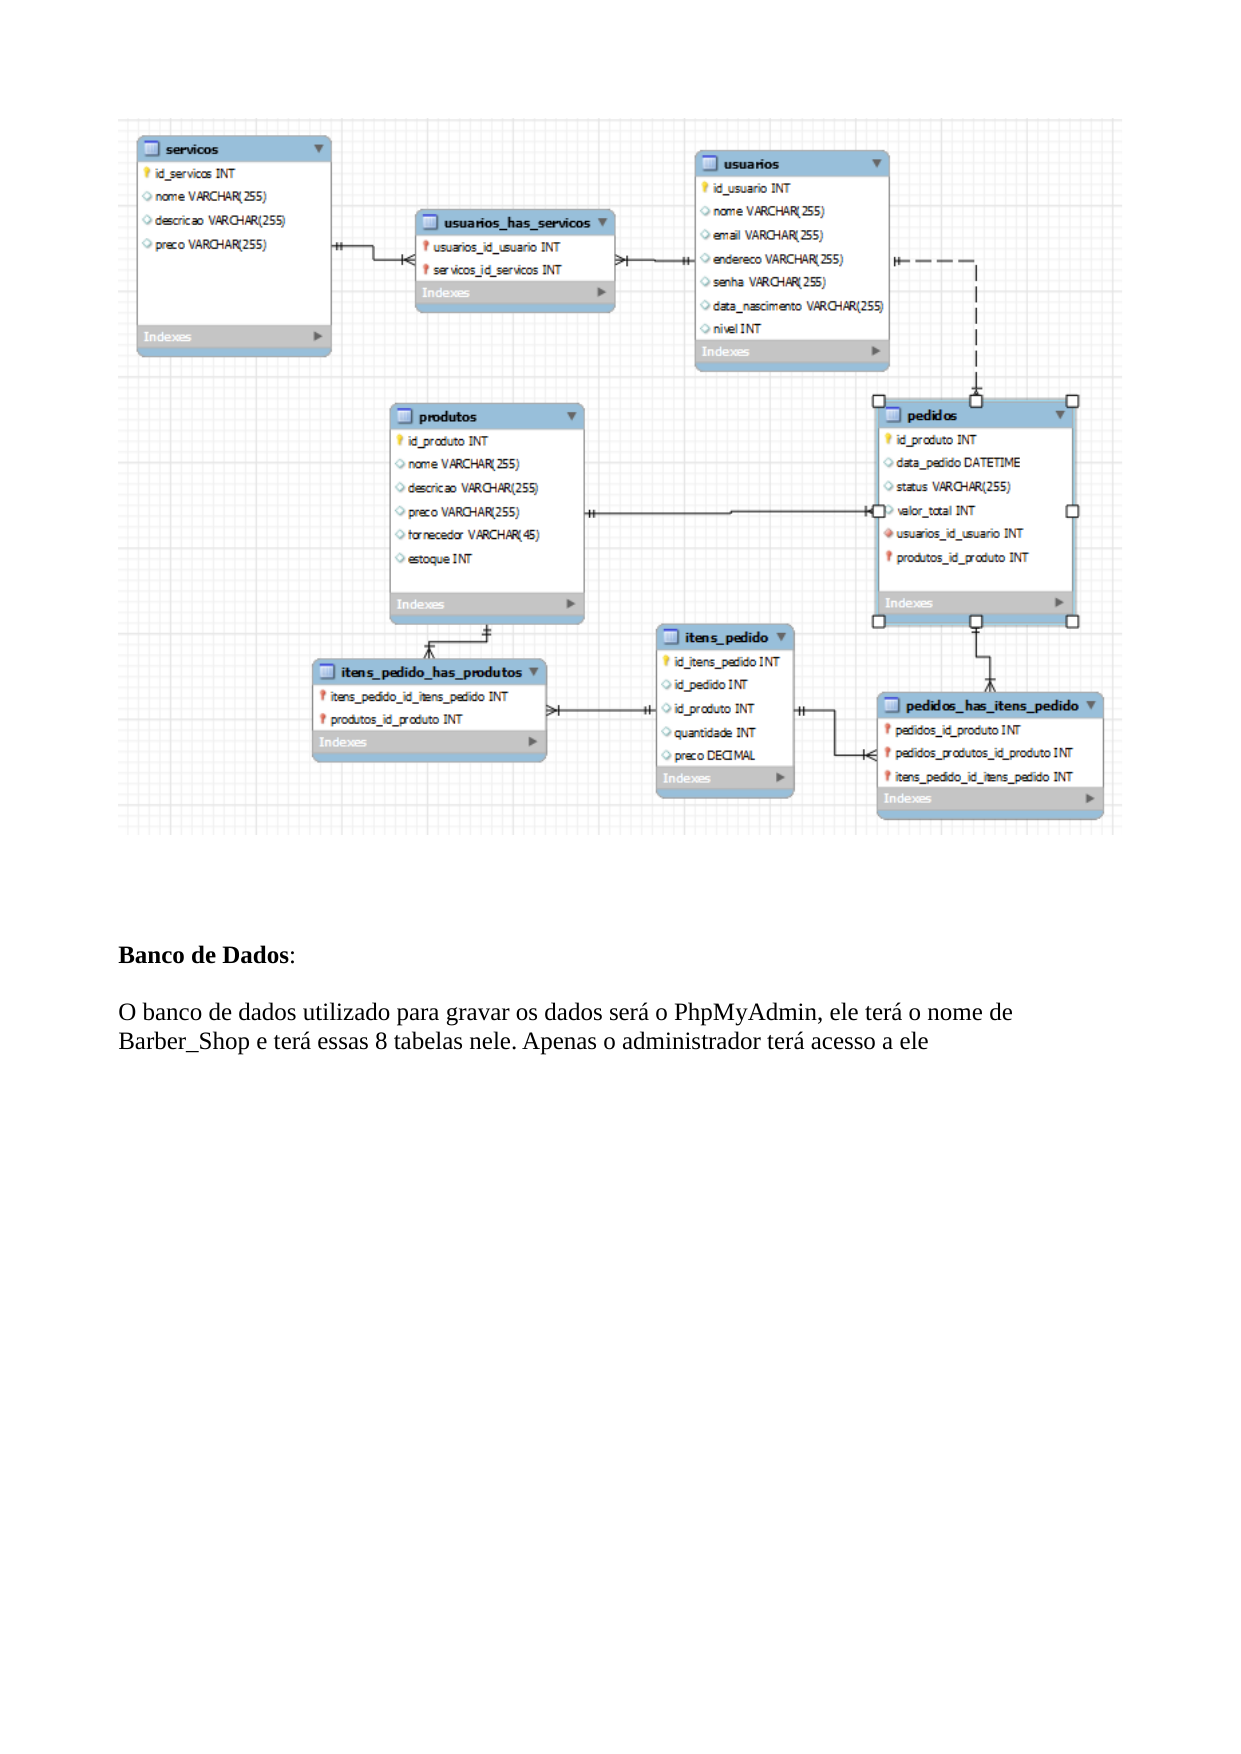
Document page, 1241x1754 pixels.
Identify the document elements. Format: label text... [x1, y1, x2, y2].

text Banco de Dados: [118, 940, 1122, 968]
text O banco de dados utilizado para gravar os dados será o PhpMyAdmin, ele terá o nome de Barber_Shop e terá essas 8 tabelas nele. Apenas o administrador terá acesso a ele [118, 997, 1122, 1055]
